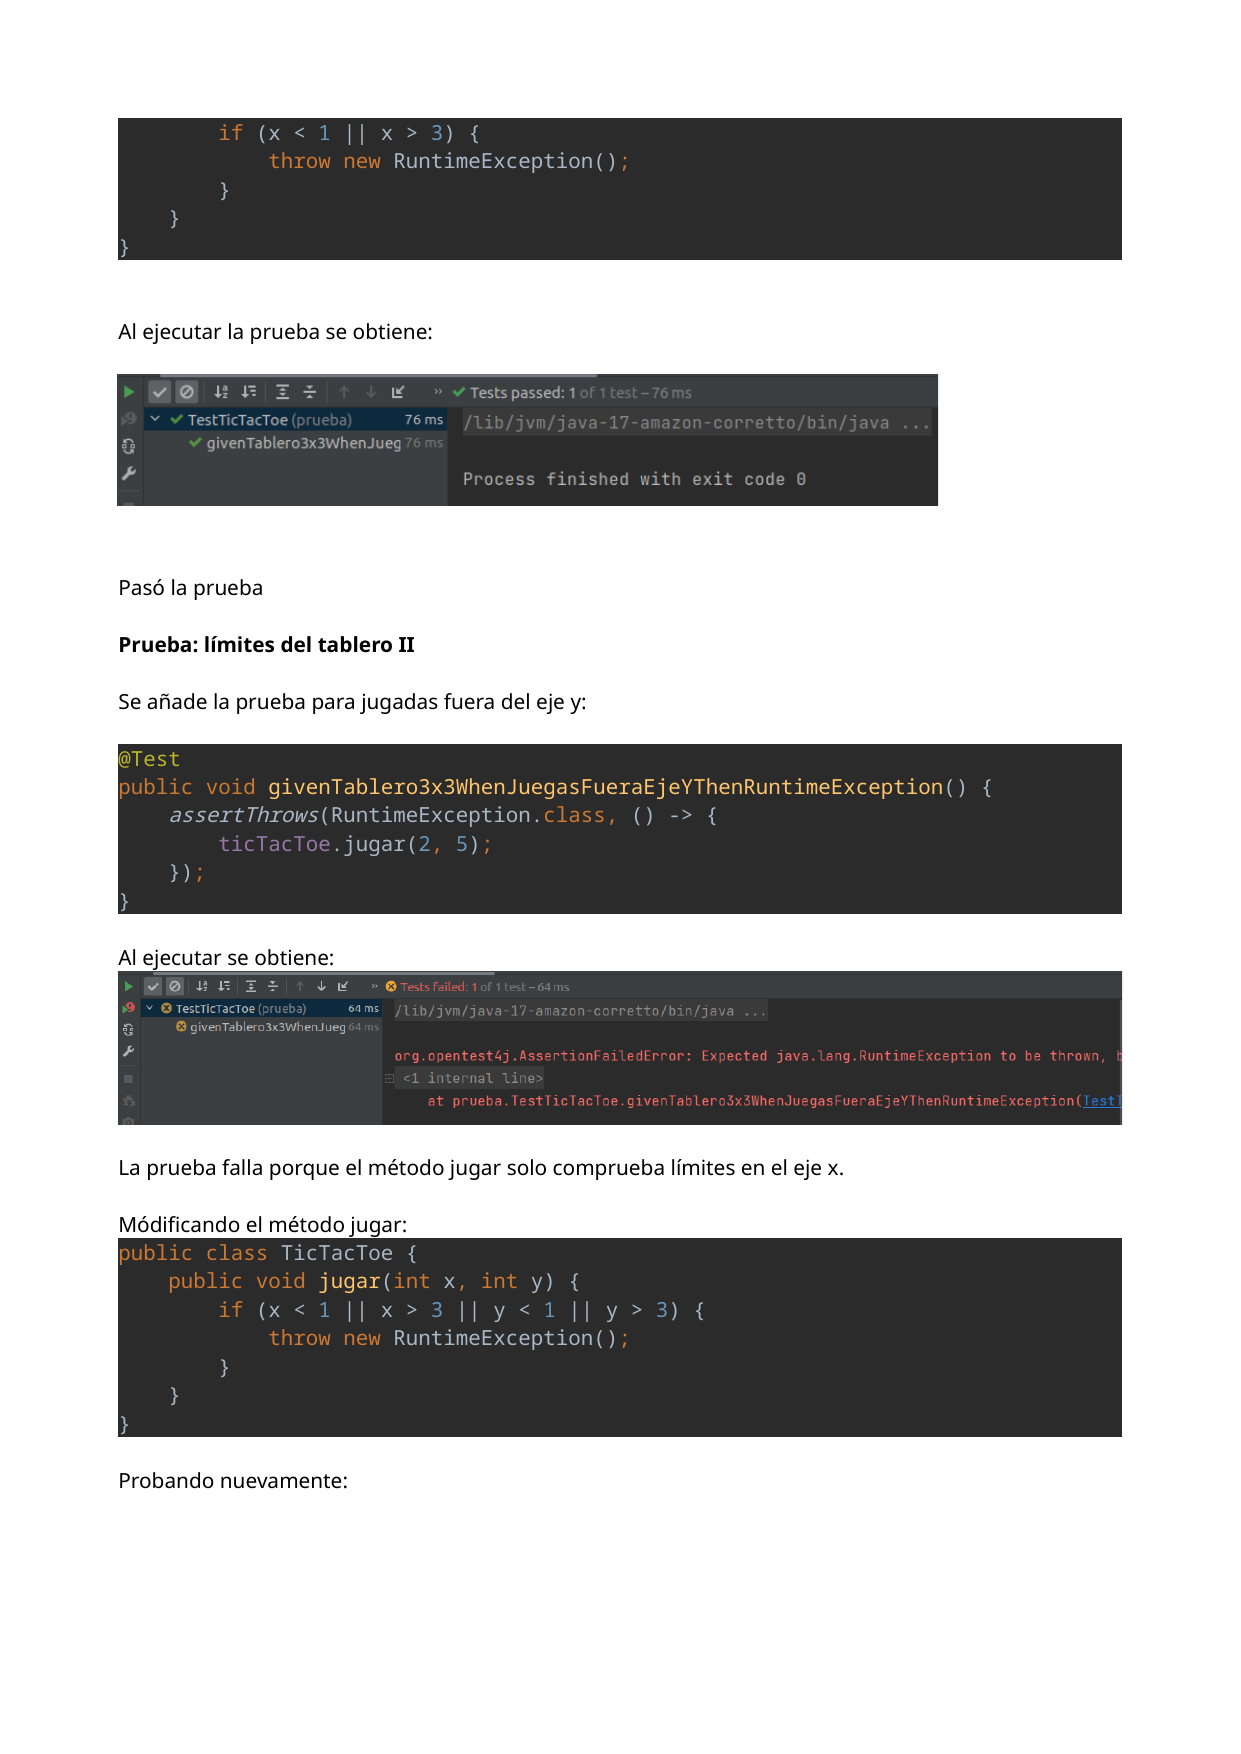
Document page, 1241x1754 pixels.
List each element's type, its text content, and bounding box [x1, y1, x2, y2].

text @Test public void givenTablero3x3WhenJuegasFueraEjeYThenRuntimeException() { assertThrows(RuntimeException.class, () -> { ticTacToe.jugar(2, 5); }); } [118, 744, 1122, 914]
text public class TicTacToe { public void jugar(int x, int y) { if (x < 1 || x > 3 || y < 1 || y > 3) { throw new RuntimeException(); } } } [118, 1238, 1122, 1437]
text Al ejecutar se obtiene: [118, 943, 1122, 971]
text La prueba falla porque el método jugar solo comprueba límites en el eje x. [118, 1153, 1122, 1181]
picture [117, 374, 939, 506]
text Se añade la prueba para jugadas fuera del eje y: [118, 687, 1122, 715]
text if (x < 1 || x > 3) { throw new RuntimeException(); } } } [118, 118, 1122, 260]
text Probando nuevamente: [118, 1466, 1122, 1494]
text Prueba: límites del tablero II [118, 630, 1122, 658]
picture [118, 971, 1123, 1125]
text Módificando el método jugar: [118, 1210, 1122, 1238]
text Al ejecutar la prueba se obtiene: [118, 317, 1122, 346]
text Pasó la prueba [118, 573, 1122, 602]
